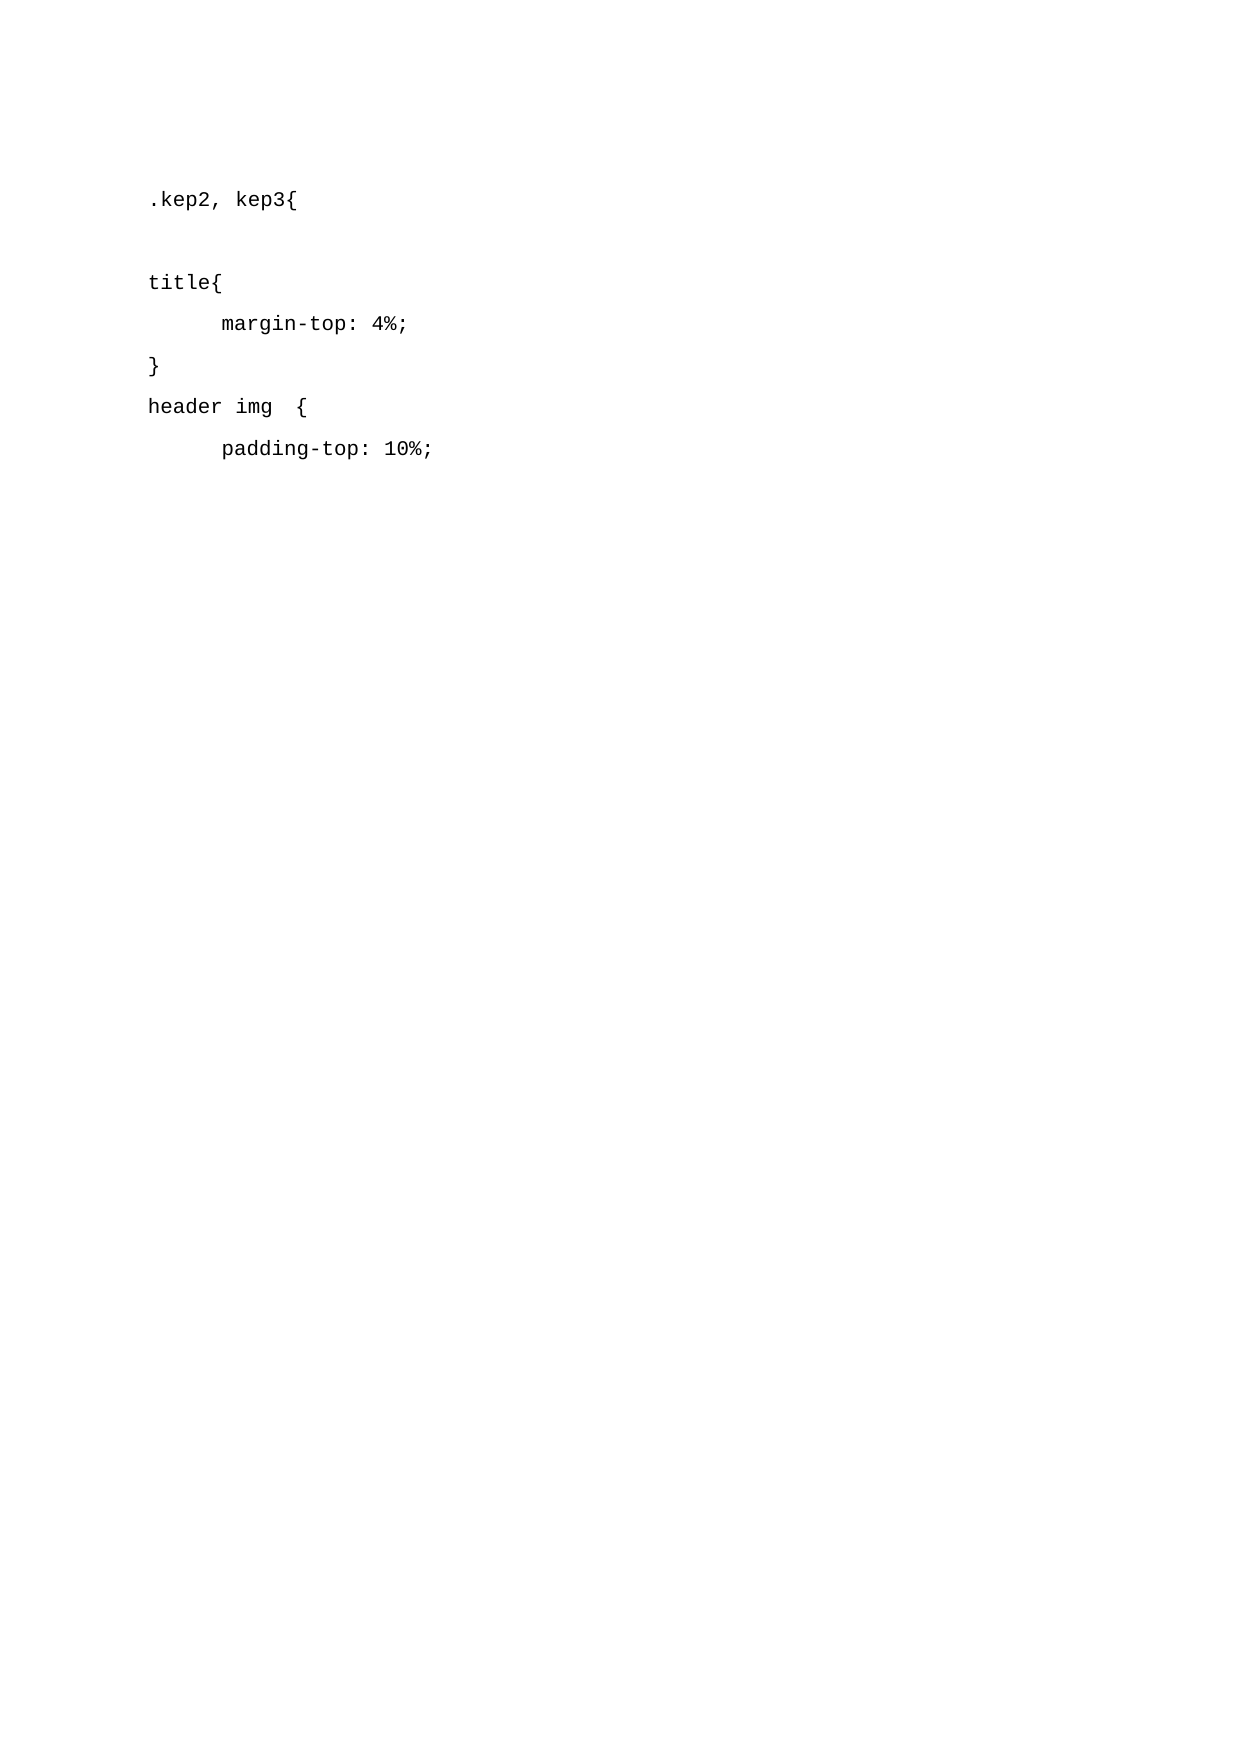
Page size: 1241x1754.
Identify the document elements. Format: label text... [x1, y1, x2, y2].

text title{ [148, 272, 1093, 296]
text padding-top: 10%; [148, 438, 1093, 461]
text header img { [148, 396, 1093, 420]
text } [148, 355, 1093, 378]
text margin-top: 4%; [148, 313, 1093, 337]
text .kep2, kep3{ [148, 189, 1093, 213]
